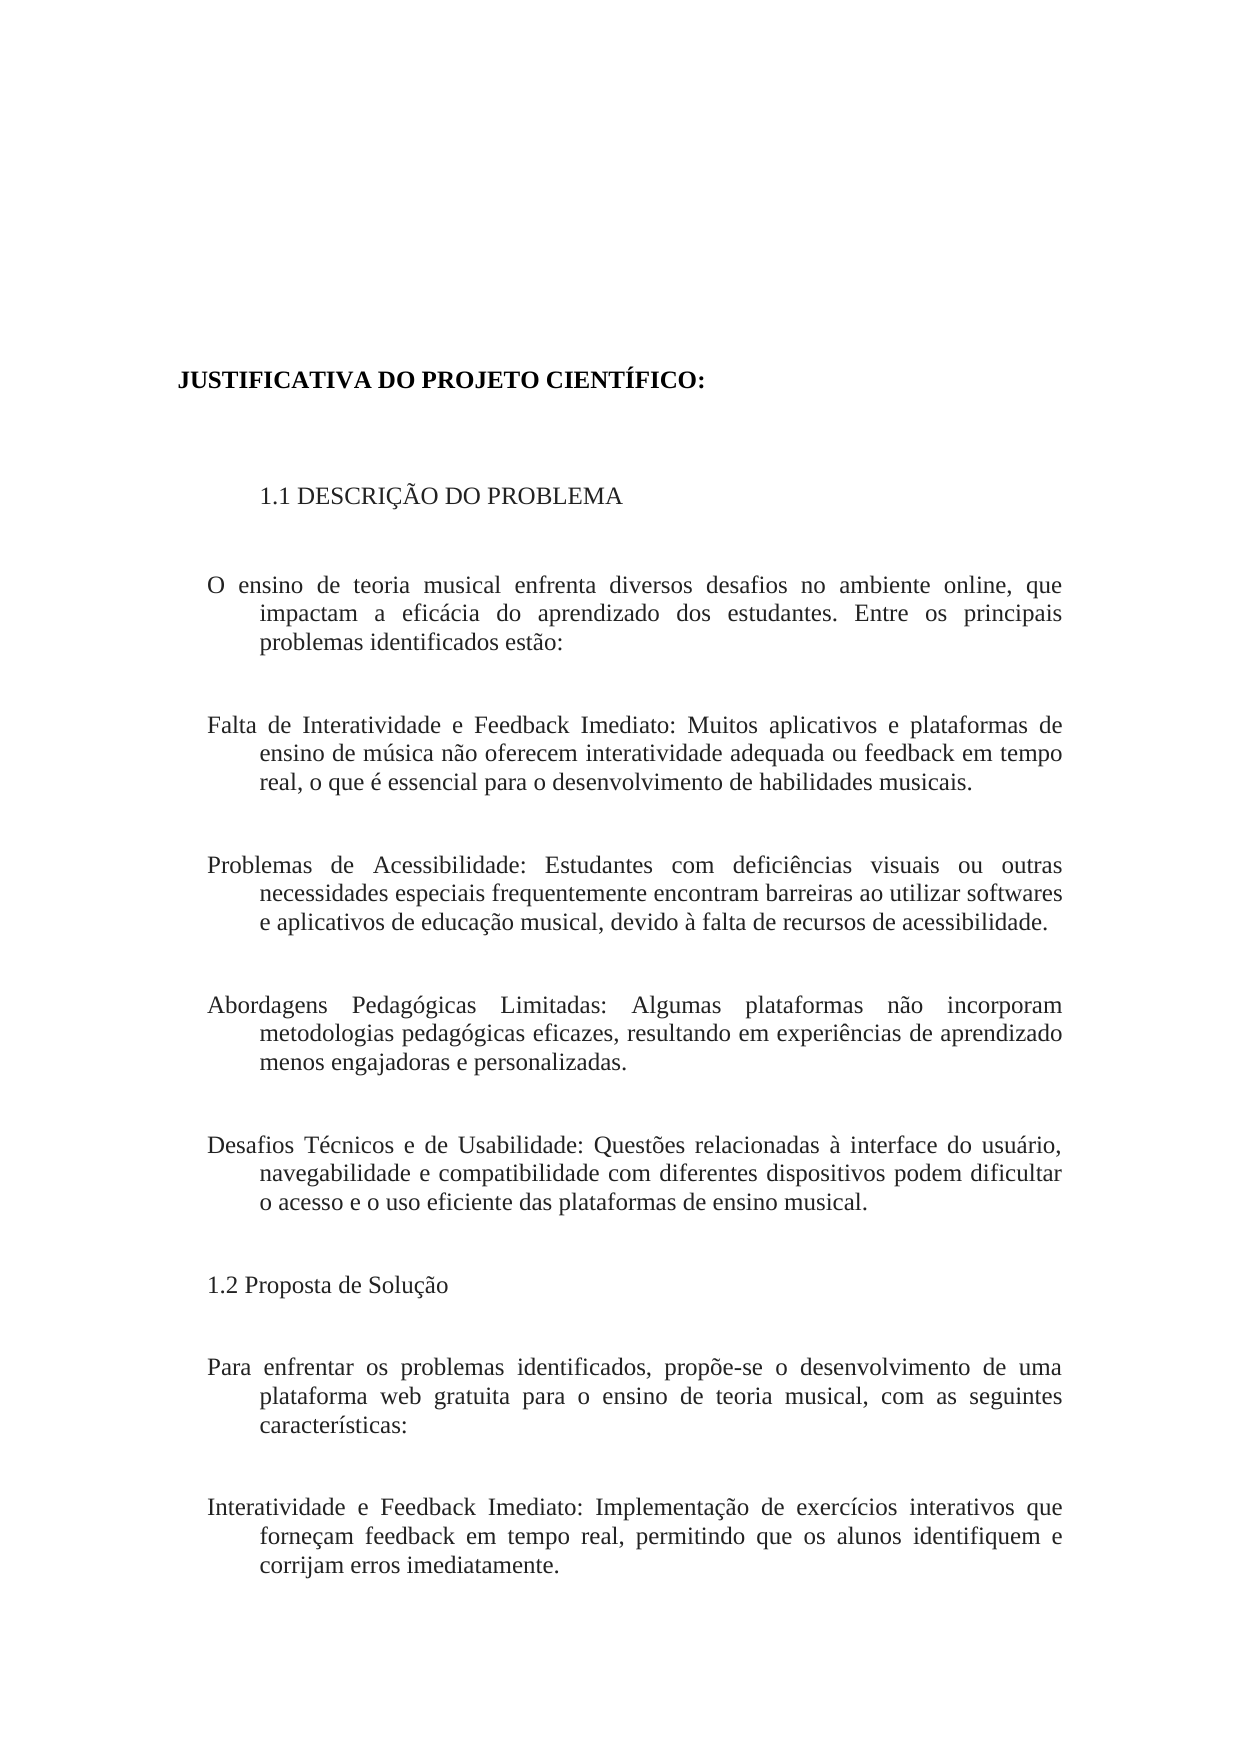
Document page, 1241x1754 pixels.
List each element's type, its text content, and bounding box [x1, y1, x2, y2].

text Falta de Interatividade e Feedback Imediato: Muitos aplicativos e plataformas de ensino de música não oferecem interatividade adequada ou feedback em tempo real, o que é essencial para o desenvolvimento de habilidades musicais. ​ [207, 710, 1063, 796]
subtitle Justificativa do projeto científico: [177, 365, 1063, 393]
text 1.2 Proposta de Solução [207, 1270, 1063, 1298]
text O ensino de teoria musical enfrenta diversos desafios no ambiente online, que impactam a eficácia do aprendizado dos estudantes. Entre os principais problemas identificados estão:​ [207, 570, 1063, 656]
subtitle 1.1 Descrição do Problema [207, 481, 1063, 510]
text Abordagens Pedagógicas Limitadas: Algumas plataformas não incorporam metodologias pedagógicas eficazes, resultando em experiências de aprendizado menos engajadoras e personalizadas. ​ [207, 990, 1063, 1076]
text Para enfrentar os problemas identificados, propõe-se o desenvolvimento de uma plataforma web gratuita para o ensino de teoria musical, com as seguintes características:​ [207, 1352, 1063, 1438]
text Interatividade e Feedback Imediato: Implementação de exercícios interativos que forneçam feedback em tempo real, permitindo que os alunos identifiquem e corrijam erros imediatamente.​ [207, 1492, 1063, 1578]
text Problemas de Acessibilidade: Estudantes com deficiências visuais ou outras necessidades especiais frequentemente encontram barreiras ao utilizar softwares e aplicativos de educação musical, devido à falta de recursos de acessibilidade. ​ [207, 850, 1063, 936]
text Desafios Técnicos e de Usabilidade: Questões relacionadas à interface do usuário, navegabilidade e compatibilidade com diferentes dispositivos podem dificultar o acesso e o uso eficiente das plataformas de ensino musical. ​ [207, 1130, 1063, 1216]
